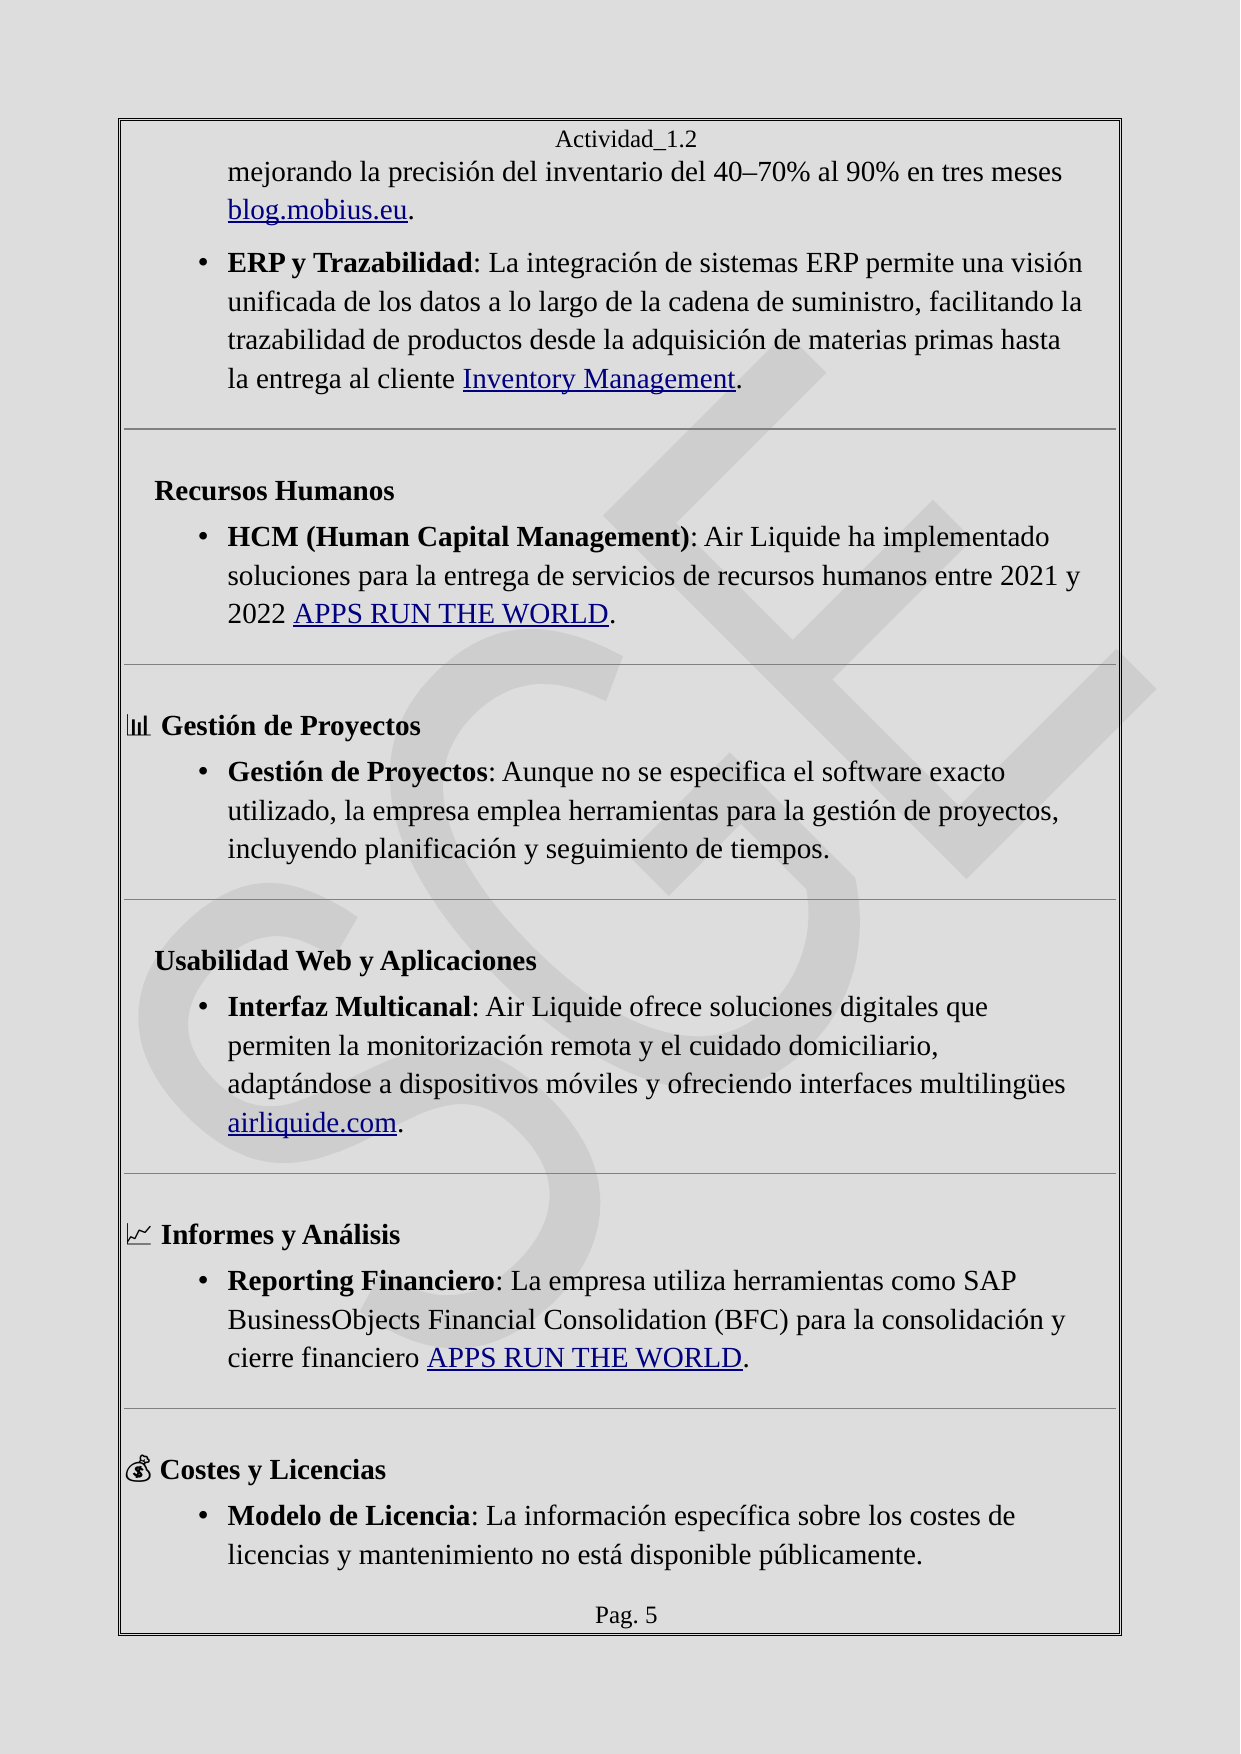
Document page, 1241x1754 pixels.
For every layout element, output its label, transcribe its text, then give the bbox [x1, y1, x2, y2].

subtitle [591, 1217, 1116, 1251]
list Reporting Financiero: La empresa utiliza herramientas como SAP BusinessObjects Financial Consolidation (BFC) para la consolidación y cierre financiero APPS RUN THE WORLD. [198, 1263, 1087, 1374]
subtitle 🌐 Usabilidad Web y Aplicaciones [124, 943, 165, 977]
subtitle 🌐 Usabilidad Web y Aplicaciones [852, 943, 1116, 977]
subtitle 📊 Gestión de Proyectos [862, 708, 1056, 742]
subtitle 📈 Informes y Análisis [124, 1217, 545, 1251]
subtitle 👥 Recursos Humanos [124, 473, 644, 507]
subtitle 📊 Gestión de Proyectos [455, 708, 828, 742]
list Gestión de Proyectos: Aunque no se especifica el software exacto utilizado, la empresa emplea herramientas para la gestión de proyectos, incluyendo planificación y seguimiento de tiempos. [443, 754, 727, 865]
list Modelo de Licencia: La información específica sobre los costes de licencias y mantenimiento no está disponible públicamente. [198, 1498, 1087, 1571]
list HCM (Human Capital Management): Air Liquide ha implementado soluciones para la entrega de servicios de recursos humanos entre 2021 y 2022 APPS RUN THE WORLD. [198, 519, 716, 630]
list Interfaz Multicanal: Air Liquide ofrece soluciones digitales que permiten la monitorización remota y el cuidado domiciliario, adaptándose a dispositivos móviles y ofreciendo interfaces multilingües airliquide.com. [198, 989, 1087, 1139]
subtitle 💰 Costes y Licencias [124, 1452, 1116, 1486]
list Gestión de Proyectos: Aunque no se especifica el software exacto utilizado, la empresa emplea herramientas para la gestión de proyectos, incluyendo planificación y seguimiento de tiempos. [733, 754, 951, 865]
subtitle 📊 Gestión de Proyectos [124, 708, 407, 742]
subtitle 🌐 Usabilidad Web y Aplicaciones [208, 943, 495, 977]
list Gestión de Proyectos: Aunque no se especifica el software exacto utilizado, la empresa emplea herramientas para la gestión de proyectos, incluyendo planificación y seguimiento de tiempos. [982, 760, 1087, 865]
list HCM (Human Capital Management): Air Liquide ha implementado soluciones para la entrega de servicios de recursos humanos entre 2021 y 2022 APPS RUN THE WORLD. [883, 519, 1087, 630]
subtitle [694, 473, 1116, 507]
list ERP y Trazabilidad: La integración de sistemas ERP permite una visión unificada de los datos a lo largo de la cadena de suministro, facilitando la trazabilidad de productos desde la adquisición de materias primas hasta la entrega al cliente Inventory Management. [198, 245, 1087, 394]
list HCM (Human Capital Management): Air Liquide ha implementado soluciones para la entrega de servicios de recursos humanos entre 2021 y 2022 APPS RUN THE WORLD. [677, 519, 912, 630]
list Gestión de Proyectos: Aunque no se especifica el software exacto utilizado, la empresa emplea herramientas para la gestión de proyectos, incluyendo planificación y seguimiento de tiempos. [908, 754, 1010, 805]
subtitle 🌐 Usabilidad Web y Aplicaciones [530, 943, 804, 977]
list Gestión de Proyectos: Aunque no se especifica el software exacto utilizado, la empresa emplea herramientas para la gestión de proyectos, incluyendo planificación y seguimiento de tiempos. [198, 754, 412, 865]
list mejorando la precisión del inventario del 40–70% al 90% en tres meses blog.mobius.eu. [198, 154, 1087, 226]
